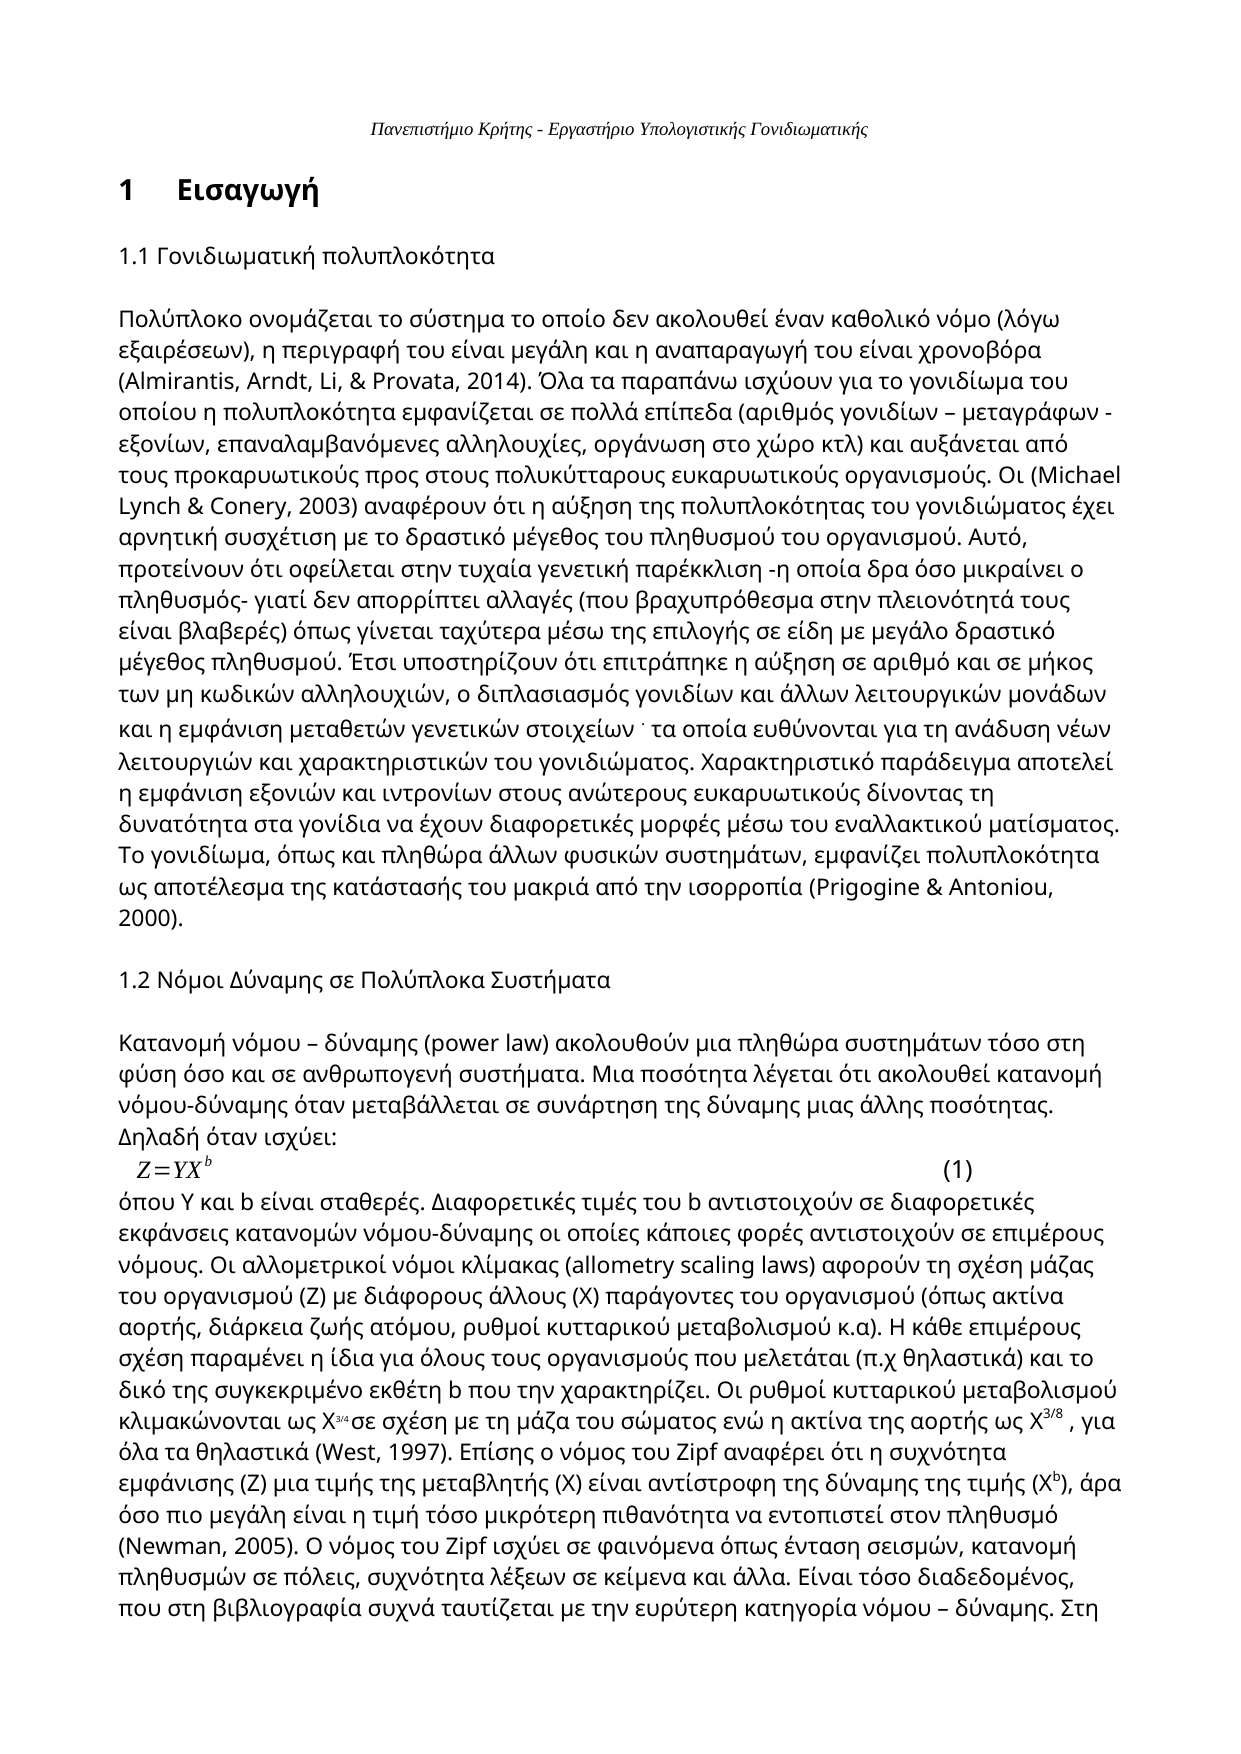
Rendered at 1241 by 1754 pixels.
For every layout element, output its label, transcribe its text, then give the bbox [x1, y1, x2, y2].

text 1 Εισαγωγή [118, 169, 1122, 209]
text όπου Υ και b είναι σταθερές. Διαφορετικές τιμές του b αντιστοιχούν σε διαφορετικές εκφάνσεις κατανομών νόμου-δύναμης οι οποίες κάποιες φορές αντιστοιχούν σε επιμέρους νόμους. Οι αλλομετρικοί νόμοι κλίμακας (allometry scaling laws) αφορούν τη σχέση μάζας του οργανισμού (Ζ) με διάφορους άλλους (Χ) παράγοντες του οργανισμού (όπως ακτίνα αορτής, διάρκεια ζωής ατόμου, ρυθμοί κυτταρικού μεταβολισμού κ.α). Η κάθε επιμέρους σχέση παραμένει η ίδια για όλους τους οργανισμούς που μελετάται (π.χ θηλαστικά) και το δικό της συγκεκριμένο εκθέτη b που την χαρακτηρίζει. Οι ρυθμοί κυτταρικού μεταβολισμού κλιμακώνονται ως Χ3/4 σε σχέση με τη μάζα του σώματος ενώ η ακτίνα της αορτής ως Χ3/8 , για όλα τα θηλαστικά (West, 1997)⁠. Επίσης ο νόμος του Zipf αναφέρει ότι η συχνότητα εμφάνισης (Ζ) μια τιμής της μεταβλητής (Χ) είναι αντίστροφη της δύναμης της τιμής (Xb), άρα όσο πιο μεγάλη είναι η τιμή τόσο μικρότερη πιθανότητα να εντοπιστεί στον πληθυσμό (Newman, 2005). Ο νόμος του Zipf ισχύει σε φαινόμενα όπως ένταση σεισμών, κατανομή πληθυσμών σε πόλεις, συχνότητα λέξεων σε κείμενα και άλλα. Είναι τόσο διαδεδομένος, που στη βιβλιογραφία συχνά ταυτίζεται με την ευρύτερη κατηγορία νόμου – δύναμης. Στη [118, 1186, 1122, 1623]
text 1.1 Γονιδιωματική πολυπλοκότητα [118, 240, 1122, 271]
text (1) [118, 1152, 1122, 1186]
text Πολύπλοκο ονομάζεται το σύστημα το οποίο δεν ακολουθεί έναν καθολικό νόμο (λόγω εξαιρέσεων), η περιγραφή του είναι μεγάλη και η αναπαραγωγή του είναι χρονοβόρα (Almirantis, Arndt, Li, & Provata, 2014)⁠. Όλα τα παραπάνω ισχύουν για το γονιδίωμα του οποίου η πολυπλοκότητα εμφανίζεται σε πολλά επίπεδα (αριθμός γονιδίων – μεταγράφων - εξονίων, επαναλαμβανόμενες αλληλουχίες, οργάνωση στο χώρο κτλ) και αυξάνεται από τους προκαρυωτικούς προς στους πολυκύτταρους ευκαρυωτικούς οργανισμούς. Οι (Michael Lynch & Conery, 2003)⁠ αναφέρουν ότι η αύξηση της πολυπλοκότητας του γονιδιώματος έχει αρνητική συσχέτιση με το δραστικό μέγεθος του πληθυσμού του οργανισμού. Αυτό, προτείνουν ότι οφείλεται στην τυχαία γενετική παρέκκλιση -η οποία δρα όσο μικραίνει ο πληθυσμός- γιατί δεν απορρίπτει αλλαγές (που βραχυπρόθεσμα στην πλειονότητά τους είναι βλαβερές) όπως γίνεται ταχύτερα μέσω της επιλογής σε είδη με μεγάλο δραστικό μέγεθος πληθυσμού. Έτσι υποστηρίζουν ότι επιτράπηκε η αύξηση σε αριθμό και σε μήκος των μη κωδικών αλληλουχιών, ο διπλασιασμός γονιδίων και άλλων λειτουργικών μονάδων και η εμφάνιση μεταθετών γενετικών στοιχείων . τα οποία ευθύνονται για τη ανάδυση νέων λειτουργιών και χαρακτηριστικών του γονιδιώματος. Χαρακτηριστικό παράδειγμα αποτελεί η εμφάνιση εξονιών και ιντρονίων στους ανώτερους ευκαρυωτικούς δίνοντας τη δυνατότητα στα γονίδια να έχουν διαφορετικές μορφές μέσω του εναλλακτικού ματίσματος. Το γονιδίωμα, όπως και πληθώρα άλλων φυσικών συστημάτων, εμφανίζει πολυπλοκότητα ως αποτέλεσμα της κατάστασής του μακριά από την ισορροπία (Prigogine & Antoniou, 2000)⁠. [118, 303, 1122, 933]
text Κατανομή νόμου – δύναμης (power law) ακολουθούν μια πληθώρα συστημάτων τόσο στη φύση όσο και σε ανθρωπογενή συστήματα. Μια ποσότητα λέγεται ότι ακολουθεί κατανομή νόμου-δύναμης όταν μεταβάλλεται σε συνάρτηση της δύναμης μιας άλλης ποσότητας. Δηλαδή όταν ισχύει: [118, 1027, 1122, 1152]
text 1.2 Νόμοι Δύναμης σε Πολύπλοκα Συστήματα [118, 964, 1122, 996]
